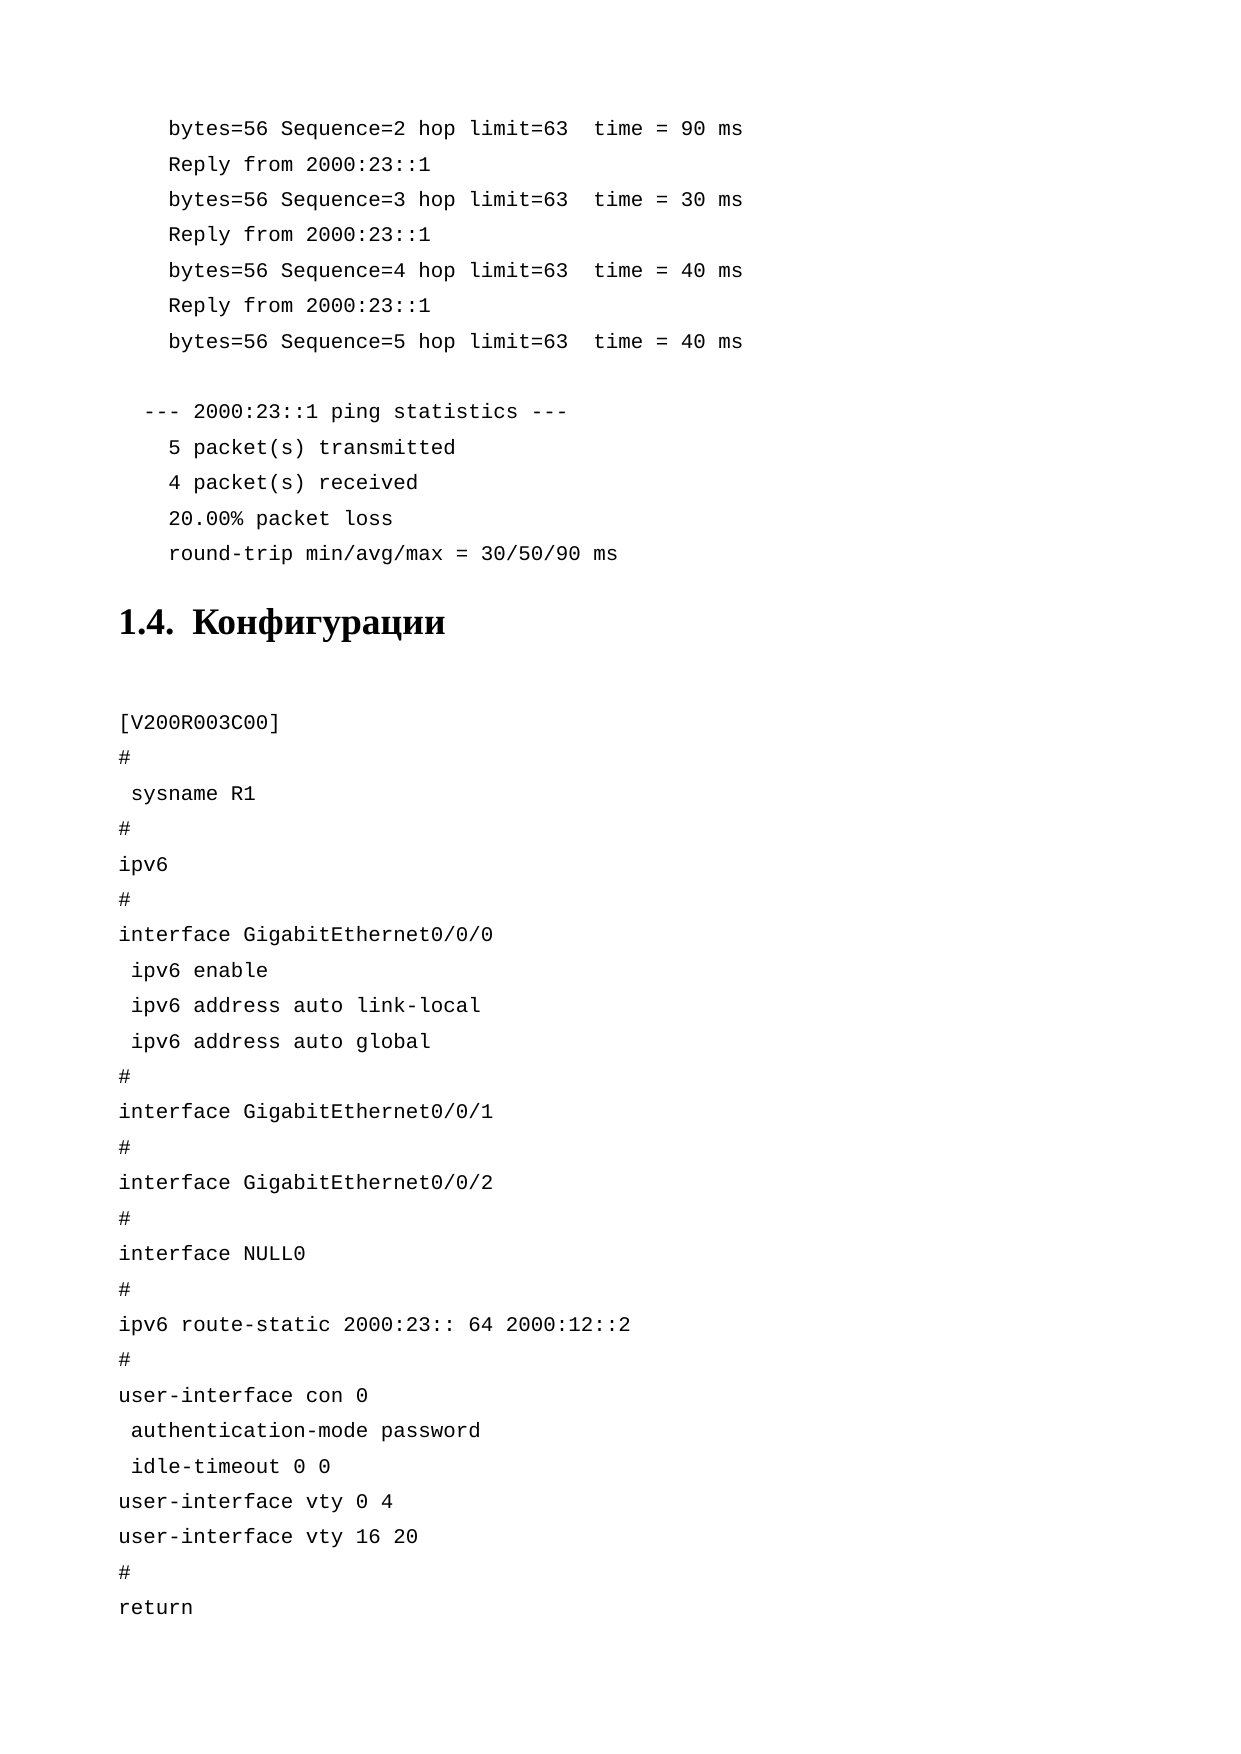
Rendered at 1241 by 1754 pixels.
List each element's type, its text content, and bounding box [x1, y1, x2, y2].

text bytes=56 Sequence=5 hop limit=63 time = 40 ms [118, 331, 1122, 354]
text user-interface vty 16 20 [118, 1527, 1122, 1550]
text ipv6 address auto global [118, 1031, 1122, 1054]
text interface GigabitEthernet0/0/0 [118, 924, 1122, 948]
text interface GigabitEthernet0/0/2 [118, 1172, 1122, 1196]
text # [118, 1066, 1122, 1090]
text # [118, 1279, 1122, 1302]
text ipv6 enable [118, 960, 1122, 983]
text bytes=56 Sequence=4 hop limit=63 time = 40 ms [118, 260, 1122, 283]
text return [118, 1597, 1122, 1621]
text # [118, 1208, 1122, 1231]
text [V200R003C00] [118, 712, 1122, 736]
text bytes=56 Sequence=2 hop limit=63 time = 90 ms [118, 118, 1122, 142]
text ipv6 address auto link-local [118, 995, 1122, 1019]
text # [118, 818, 1122, 842]
text interface GigabitEthernet0/0/1 [118, 1102, 1122, 1125]
text 20.00% packet loss [118, 508, 1122, 531]
text bytes=56 Sequence=3 hop limit=63 time = 30 ms [118, 189, 1122, 213]
text ipv6 [118, 854, 1122, 877]
text round-trip min/avg/max = 30/50/90 ms [118, 543, 1122, 567]
text # [118, 1349, 1122, 1373]
text authentication-mode password [118, 1420, 1122, 1444]
text Reply from 2000:23::1 [118, 295, 1122, 319]
text --- 2000:23::1 ping statistics --- [118, 401, 1122, 425]
text idle-timeout 0 0 [118, 1456, 1122, 1479]
subtitle Конфигурации [118, 599, 1122, 642]
text # [118, 747, 1122, 771]
text 4 packet(s) received [118, 472, 1122, 496]
text # [118, 1137, 1122, 1161]
text # [118, 1562, 1122, 1586]
text user-interface con 0 [118, 1385, 1122, 1408]
text Reply from 2000:23::1 [118, 224, 1122, 248]
text 5 packet(s) transmitted [118, 437, 1122, 461]
text ipv6 route-static 2000:23:: 64 2000:12::2 [118, 1314, 1122, 1338]
text interface NULL0 [118, 1243, 1122, 1267]
text Reply from 2000:23::1 [118, 153, 1122, 177]
text # [118, 889, 1122, 913]
text sysname R1 [118, 783, 1122, 806]
text user-interface vty 0 4 [118, 1491, 1122, 1515]
